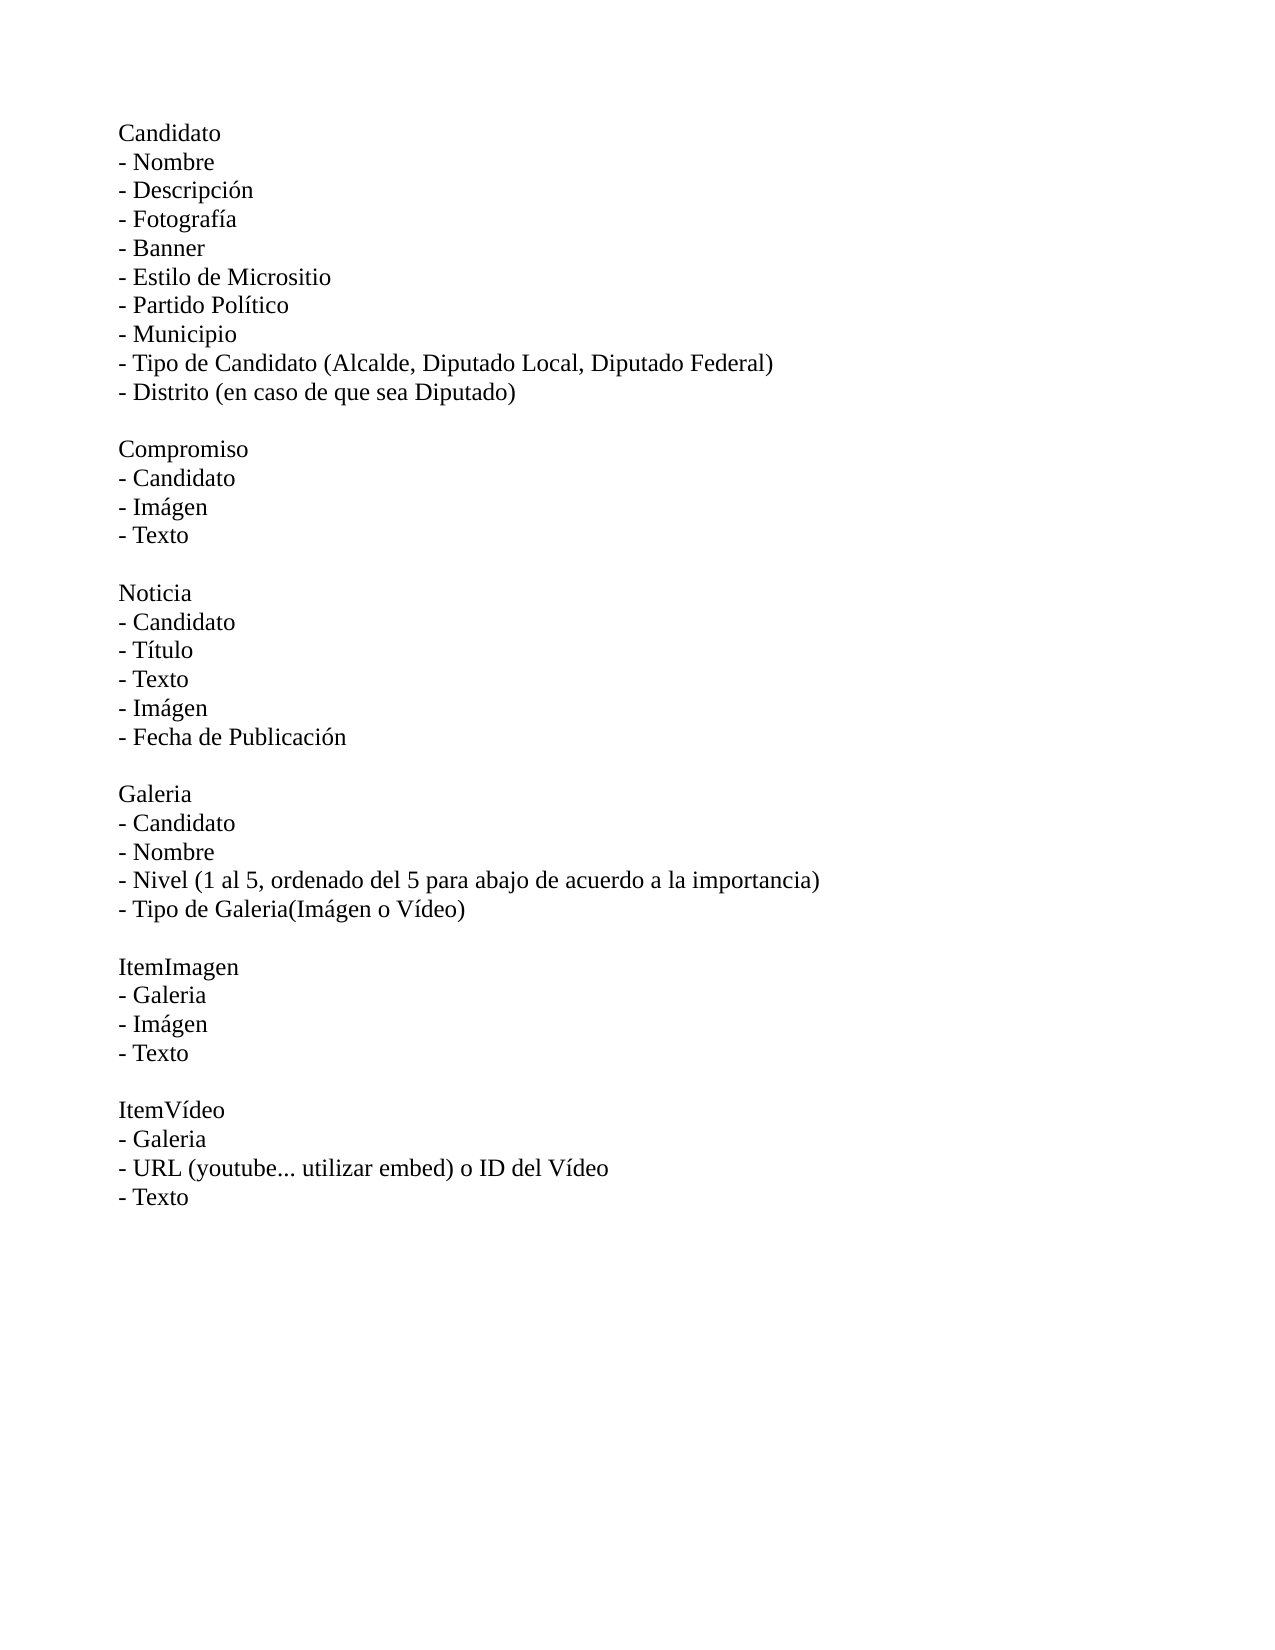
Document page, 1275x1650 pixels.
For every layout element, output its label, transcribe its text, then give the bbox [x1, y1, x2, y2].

text - Candidato [118, 463, 1157, 492]
text - URL (youtube... utilizar embed) o ID del Vídeo [118, 1153, 1157, 1182]
text - Imágen [118, 492, 1157, 521]
text - Texto [118, 521, 1157, 549]
text Galeria [118, 779, 1157, 808]
text - Estilo de Micrositio [118, 262, 1157, 291]
text - Nivel (1 al 5, ordenado del 5 para abajo de acuerdo a la importancia) [118, 866, 1157, 894]
text - Texto [118, 1038, 1157, 1067]
text - Imágen [118, 693, 1157, 722]
text - Nombre [118, 837, 1157, 866]
text - Título [118, 636, 1157, 664]
text - Nombre [118, 147, 1157, 176]
text - Tipo de Galeria(Imágen o Vídeo) [118, 894, 1157, 923]
text Compromiso [118, 434, 1157, 463]
text ItemImagen [118, 952, 1157, 981]
text Noticia [118, 578, 1157, 607]
text - Texto [118, 664, 1157, 693]
text ItemVídeo [118, 1096, 1157, 1124]
text Candidato [118, 118, 1157, 147]
text - Galeria [118, 981, 1157, 1009]
text - Candidato [118, 808, 1157, 837]
text - Imágen [118, 1009, 1157, 1038]
text - Banner [118, 233, 1157, 262]
text - Partido Político [118, 291, 1157, 319]
text - Fotografía [118, 204, 1157, 233]
text - Descripción [118, 176, 1157, 204]
text - Tipo de Candidato (Alcalde, Diputado Local, Diputado Federal) [118, 348, 1157, 377]
text - Fecha de Publicación [118, 722, 1157, 751]
text - Texto [118, 1182, 1157, 1211]
text - Candidato [118, 607, 1157, 636]
text - Municipio [118, 319, 1157, 348]
text - Distrito (en caso de que sea Diputado) [118, 377, 1157, 406]
text - Galeria [118, 1124, 1157, 1153]
